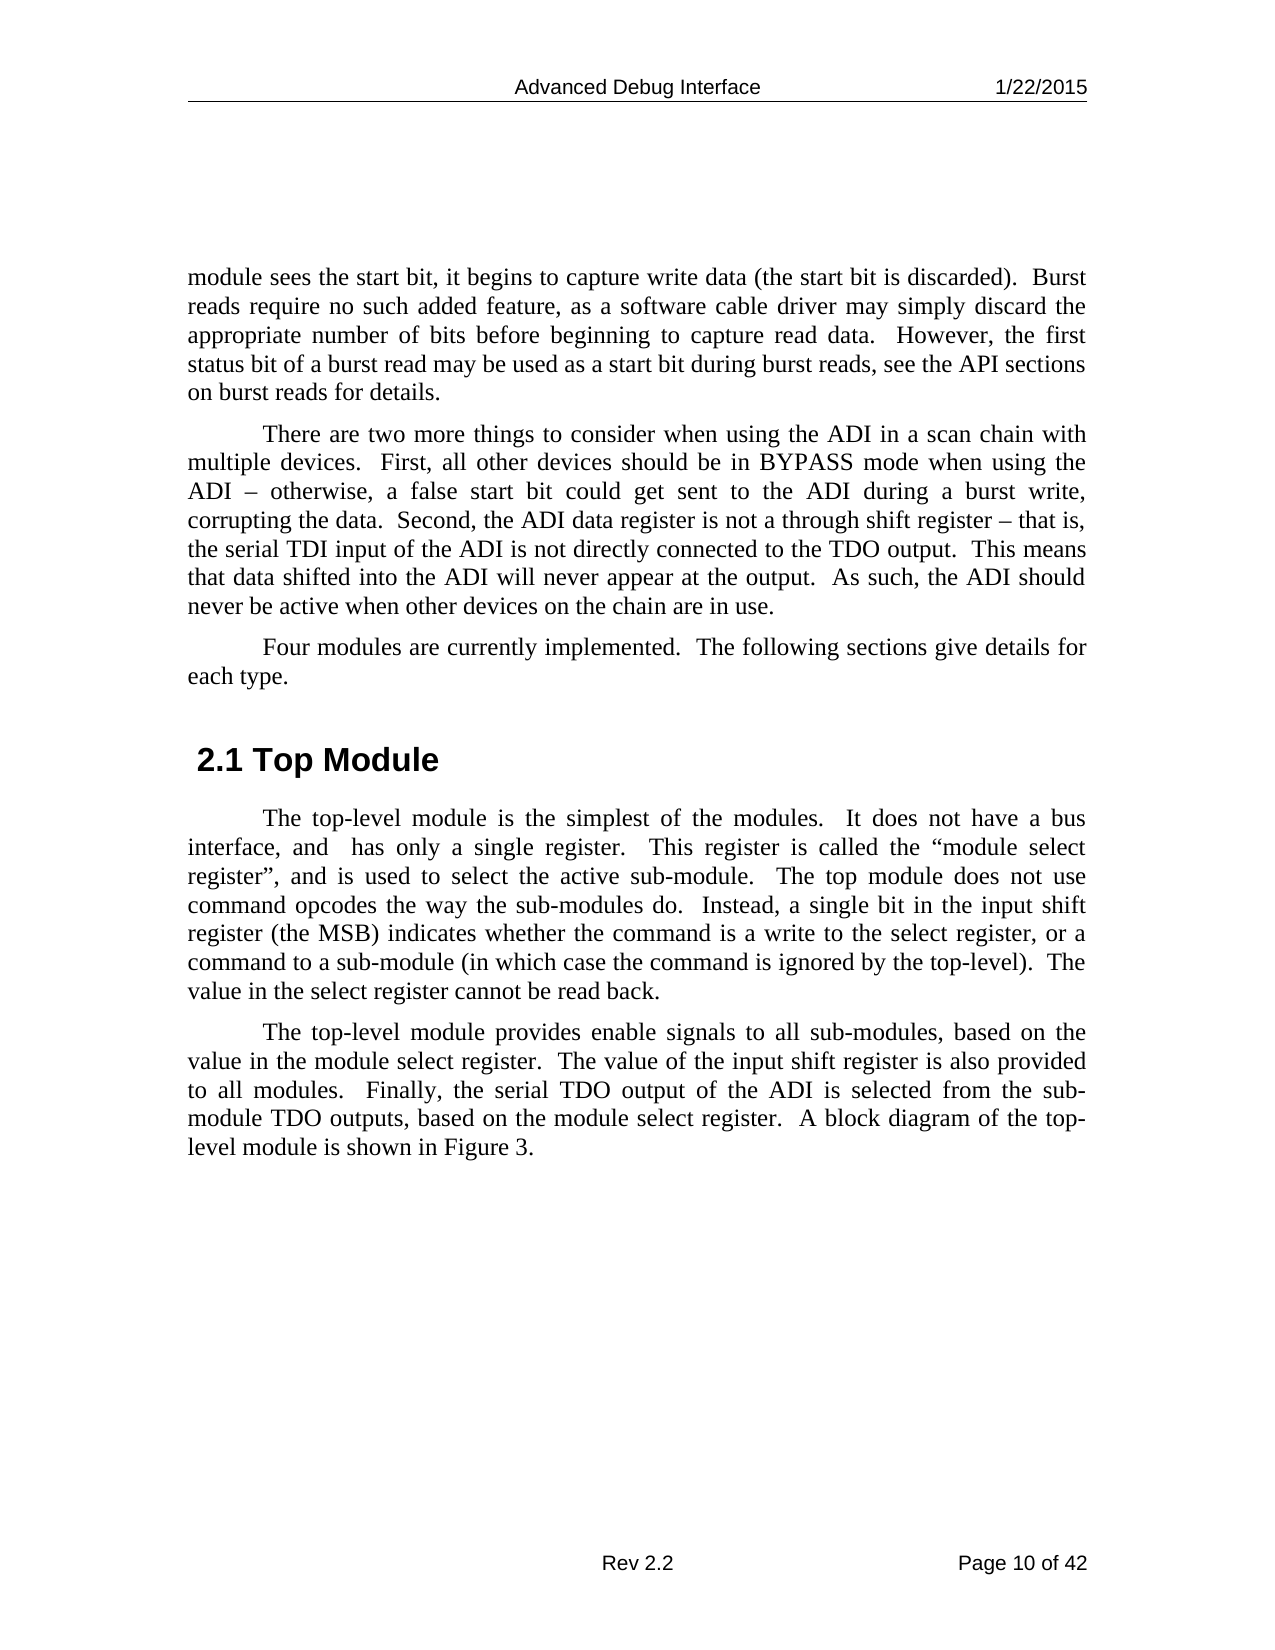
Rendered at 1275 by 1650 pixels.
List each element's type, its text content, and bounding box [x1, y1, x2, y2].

text There are two more things to consider when using the ADI in a scan chain with multiple devices. First, all other devices should be in BYPASS mode when using the ADI – otherwise, a false start bit could get sent to the ADI during a burst write, corrupting the data. Second, the ADI data register is not a through shift register – that is, the serial TDI input of the ADI is not directly connected to the TDO output. This means that data shifted into the ADI will never appear at the output. As such, the ADI should never be active when other devices on the chain are in use. [187, 419, 1087, 620]
text The top-level module is the simplest of the modules. It does not have a bus interface, and has only a single register. This register is called the “module select register”, and is used to select the active sub-module. The top module does not use command opcodes the way the sub-modules do. Instead, a single bit in the input shift register (the MSB) indicates whether the command is a write to the select register, or a command to a sub-module (in which case the command is ignored by the top-level). The value in the select register cannot be read back. [187, 803, 1087, 1005]
text The top-level module provides enable signals to all sub-modules, based on the value in the module select register. The value of the input shift register is also provided to all modules. Finally, the serial TDO output of the ADI is selected from the sub-module TDO outputs, based on the module select register. A block diagram of the top-level module is shown in Figure 3. [187, 1017, 1087, 1161]
text Four modules are currently implemented. The following sections give details for each type. [187, 632, 1087, 690]
text module sees the start bit, it begins to capture write data (the start bit is discarded). Burst reads require no such added feature, as a software cable driver may simply discard the appropriate number of bits before beginning to capture read data. However, the first status bit of a burst read may be used as a start bit during burst reads, see the API sections on burst reads for details. [187, 262, 1087, 406]
subtitle Top Module [187, 740, 1087, 778]
